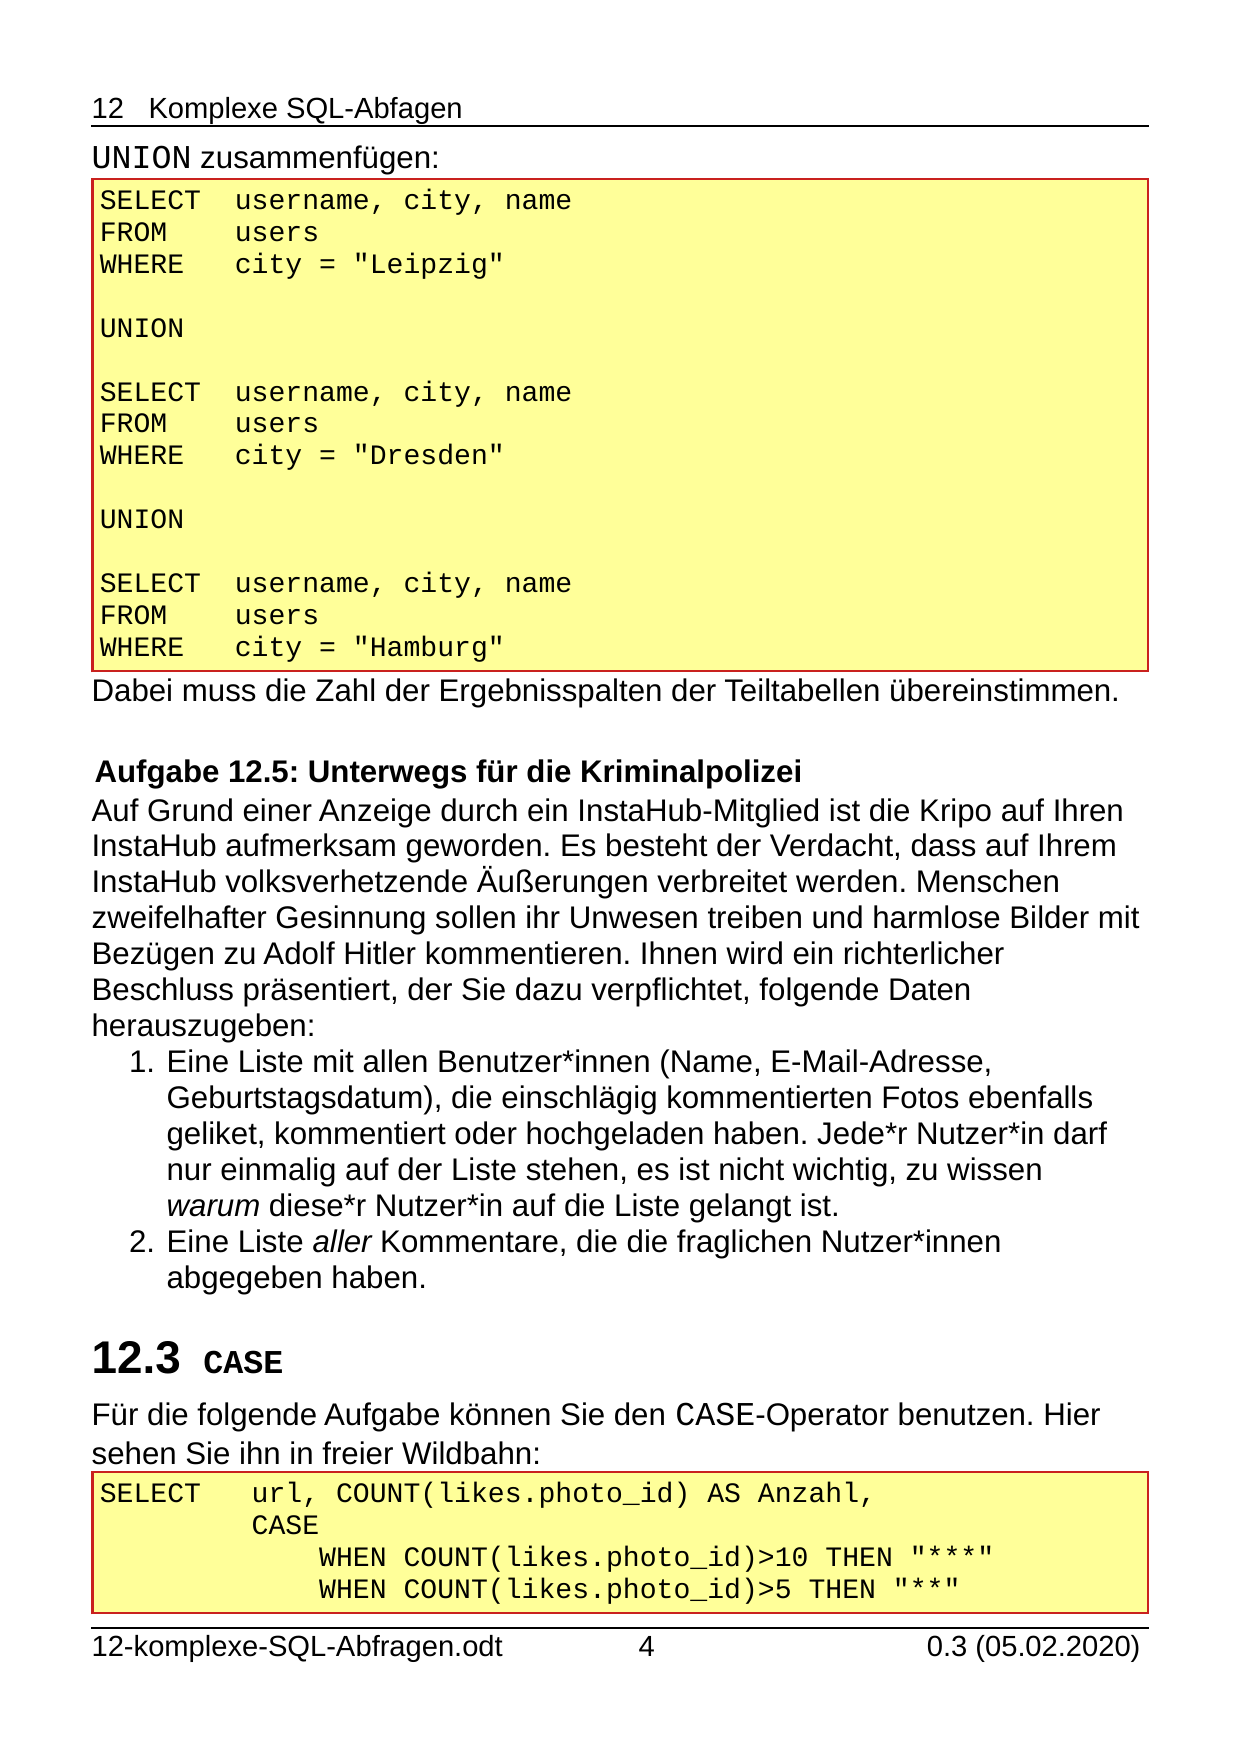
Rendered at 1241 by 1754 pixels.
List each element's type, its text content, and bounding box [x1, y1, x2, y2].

text SELECT url, COUNT(likes.photo_id) AS Anzahl, [94, 1473, 1147, 1503]
subtitle CASE [91, 1330, 1149, 1383]
text WHEN COUNT(likes.photo_id)>10 THEN "***" [94, 1535, 1147, 1567]
text WHERE city = "Leipzig" [94, 242, 1147, 274]
text WHEN COUNT(likes.photo_id)>5 THEN "**" [94, 1567, 1147, 1612]
text FROM users [94, 401, 1147, 433]
text Auf Grund einer Anzeige durch ein InstaHub-Mitglied ist die Kripo auf Ihren InstaHub aufmerksam geworden. Es besteht der Verdacht, dass auf Ihrem InstaHub volksverhetzende Äußerungen verbreitet werden. Menschen zweifelhafter Gesinnung sollen ihr Unwesen treiben und harmlose Bilder mit Bezügen zu Adolf Hitler kommentieren. Ihnen wird ein richterlicher Beschluss präsentiert, der Sie dazu verpflichtet, folgende Daten herauszugeben: [91, 792, 1149, 1043]
text UNION [94, 497, 1147, 529]
text WHERE city = "Hamburg" [94, 624, 1147, 670]
text SELECT username, city, name [94, 180, 1147, 210]
text WHERE city = "Dresden" [94, 433, 1147, 465]
list Eine Liste aller Kommentare, die die fraglichen Nutzer*innen abgegeben haben. [129, 1223, 1149, 1295]
text Für die folgende Aufgabe können Sie den CASE-Operator benutzen. Hier sehen Sie ihn in freier Wildbahn: [91, 1396, 1149, 1471]
text SELECT username, city, name [94, 561, 1147, 593]
list Eine Liste mit allen Benutzer*innen (Name, E-Mail-Adresse, Geburtstagsdatum), die einschlägig kommentierten Fotos ebenfalls geliket, kommentiert oder hochgeladen haben. Jede*r Nutzer*in darf nur einmalig auf der Liste stehen, es ist nicht wichtig, zu wissen warum diese*r Nutzer*in auf die Liste gelangt ist. [129, 1043, 1149, 1223]
text FROM users [94, 210, 1147, 242]
text UNION zusammenfügen: [91, 139, 1149, 178]
text CASE [94, 1503, 1147, 1535]
text UNION [94, 306, 1147, 338]
text FROM users [94, 593, 1147, 624]
subtitle Aufgabe 12.5: Unterwegs für die Kriminalpolizei [91, 750, 1149, 792]
text Dabei muss die Zahl der Ergebnisspalten der Teiltabellen übereinstimmen. [91, 672, 1149, 708]
text SELECT username, city, name [94, 369, 1147, 401]
